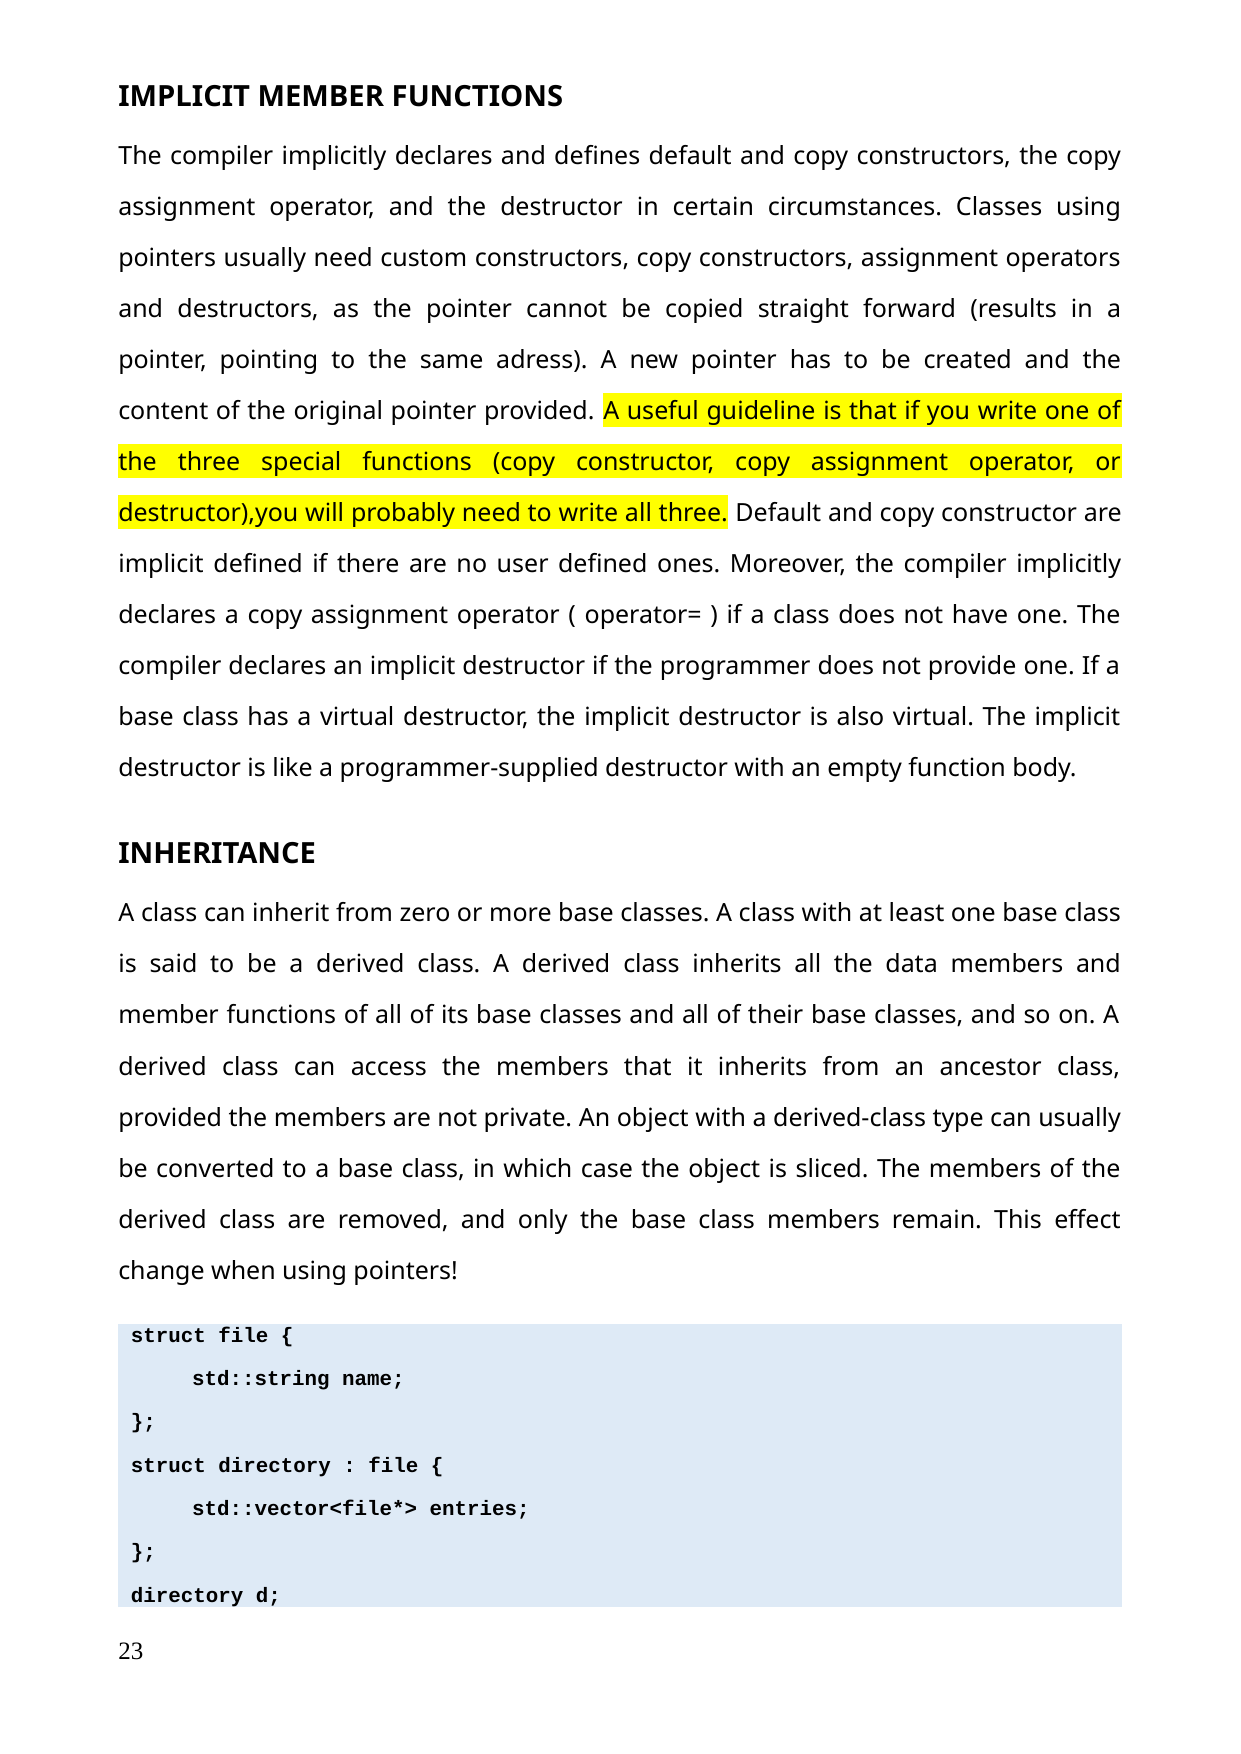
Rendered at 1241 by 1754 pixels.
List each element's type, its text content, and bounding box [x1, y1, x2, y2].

text struct file { [118, 1324, 1122, 1347]
text }; [118, 1541, 1122, 1563]
text A class can inherit from zero or more base classes. A class with at least one base class is said to be a derived class. A derived class inherits all the data members and member functions of all of its base classes and all of their base classes, and so on. A derived class can access the members that it inherits from an ancestor class, provided the members are not private. An object with a derived-class type can usually be converted to a base class, in which case the object is sliced. The members of the derived class are removed, and only the base class members remain. This effect change when using pointers! [118, 895, 1122, 1286]
subtitle INHERITANCE [118, 832, 1122, 872]
text The compiler implicitly declares and defines default and copy constructors, the copy assignment operator, and the destructor in certain circumstances. Classes using pointers usually need custom constructors, copy constructors, assignment operators and destructors, as the pointer cannot be copied straight forward (results in a pointer, pointing to the same adress). A new pointer has to be created and the content of the original pointer provided. A useful guideline is that if you write one of the three special functions (copy constructor, copy assignment operator, or destructor),you will probably need to write all three. Default and copy constructor are implicit defined if there are no user defined ones. Moreover, the compiler implicitly declares a copy assignment operator ( operator= ) if a class does not have one. The compiler declares an implicit destructor if the programmer does not provide one. If a base class has a virtual destructor, the implicit destructor is also virtual. The implicit destructor is like a programmer-supplied destructor with an empty function body. [118, 138, 1122, 784]
text struct directory : file { [118, 1454, 1122, 1477]
text directory d; [118, 1584, 1122, 1607]
text std::string name; [118, 1367, 1122, 1390]
subtitle IMPLICIT MEMBER FUNCTIONS [118, 75, 1122, 115]
text std::vector<file*> entries; [118, 1497, 1122, 1520]
text }; [118, 1411, 1122, 1433]
